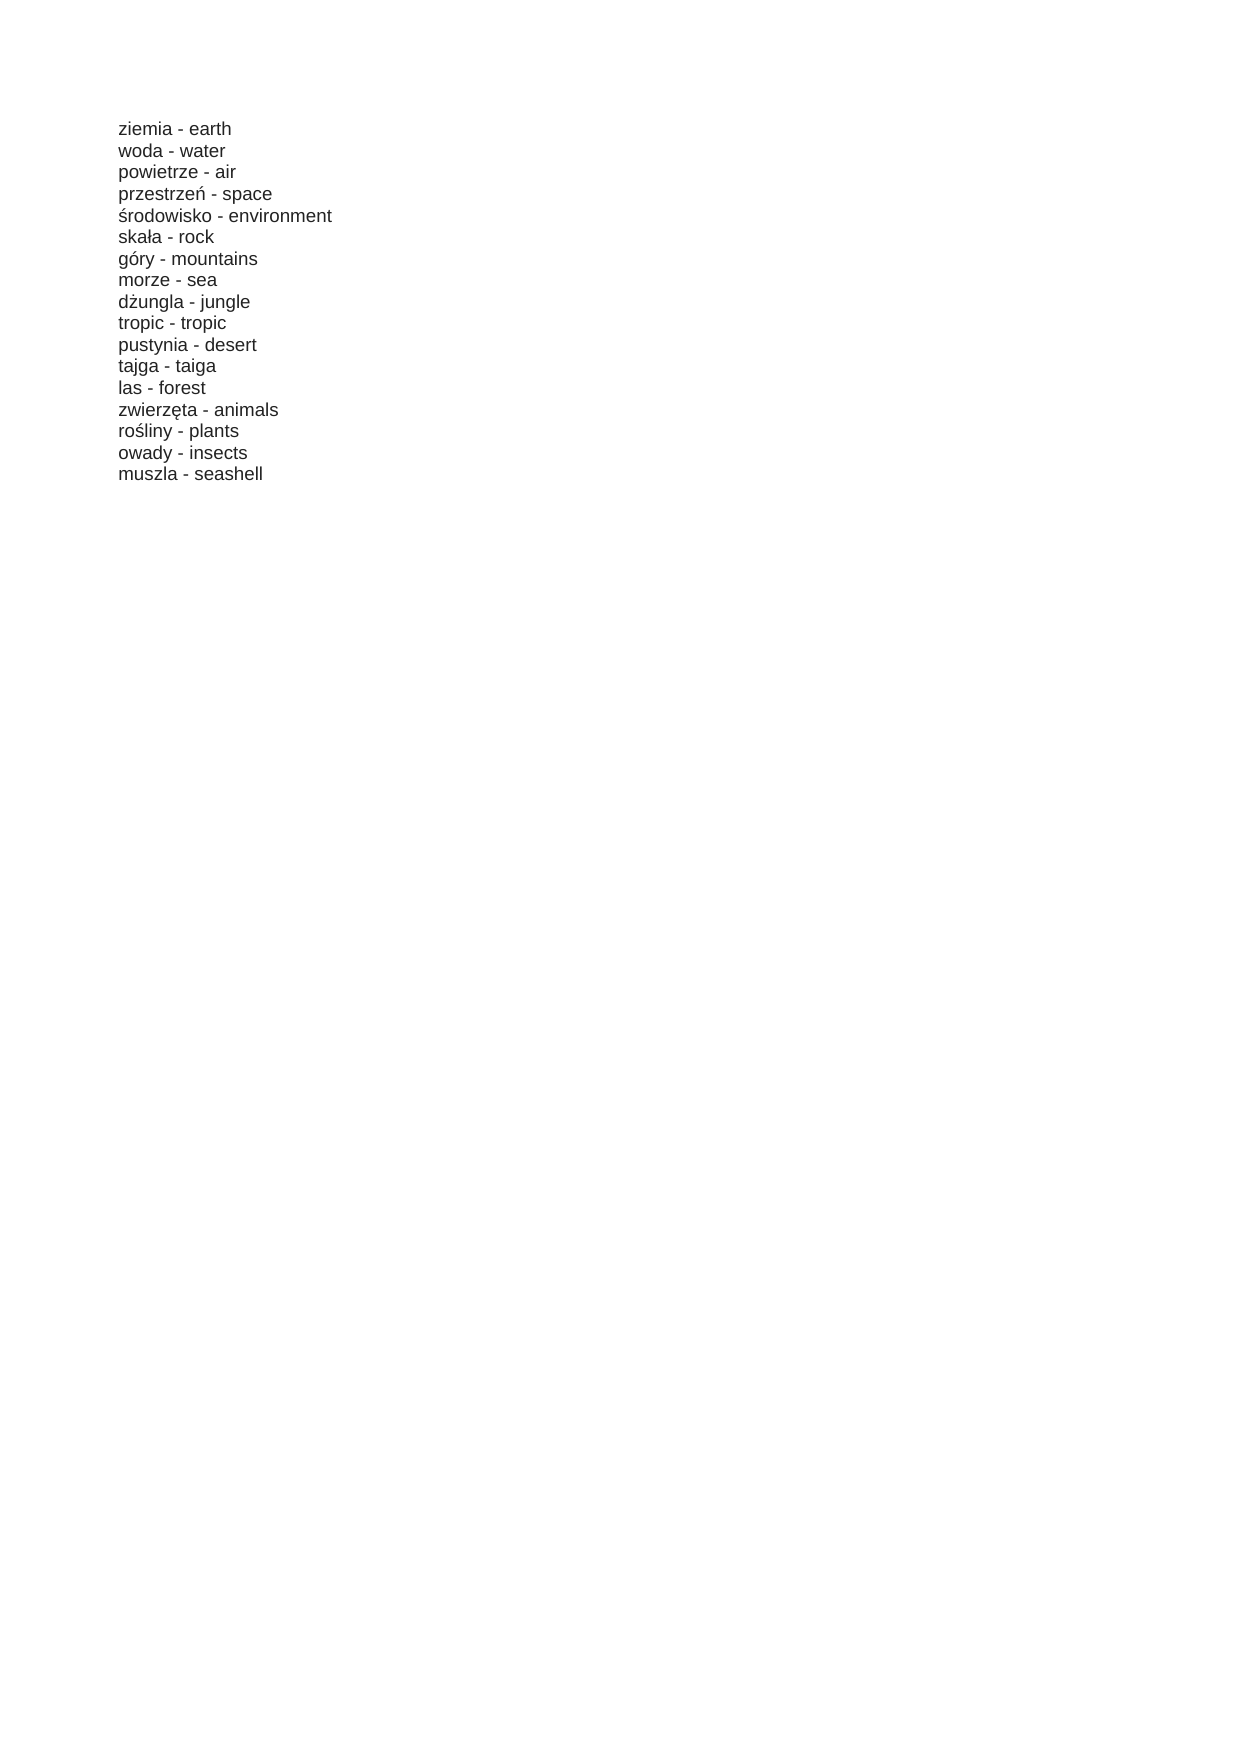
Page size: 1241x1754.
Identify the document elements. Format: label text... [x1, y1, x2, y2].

text skała - rock [118, 226, 1122, 247]
text środowisko - environment [118, 204, 1122, 226]
text ziemia - earth [118, 118, 1122, 140]
text tropic - tropic [118, 312, 1122, 334]
text morze - sea [118, 269, 1122, 291]
text rośliny - plants [118, 420, 1122, 442]
text zwierzęta - animals [118, 398, 1122, 420]
text przestrzeń - space [118, 183, 1122, 204]
text dżungla - jungle [118, 291, 1122, 312]
text woda - water [118, 140, 1122, 161]
text góry - mountains [118, 247, 1122, 269]
text pustynia - desert [118, 334, 1122, 355]
text tajga - taiga [118, 355, 1122, 377]
text owady - insects [118, 442, 1122, 463]
text muszla - seashell [118, 463, 1122, 485]
text powietrze - air [118, 161, 1122, 183]
text las - forest [118, 377, 1122, 398]
